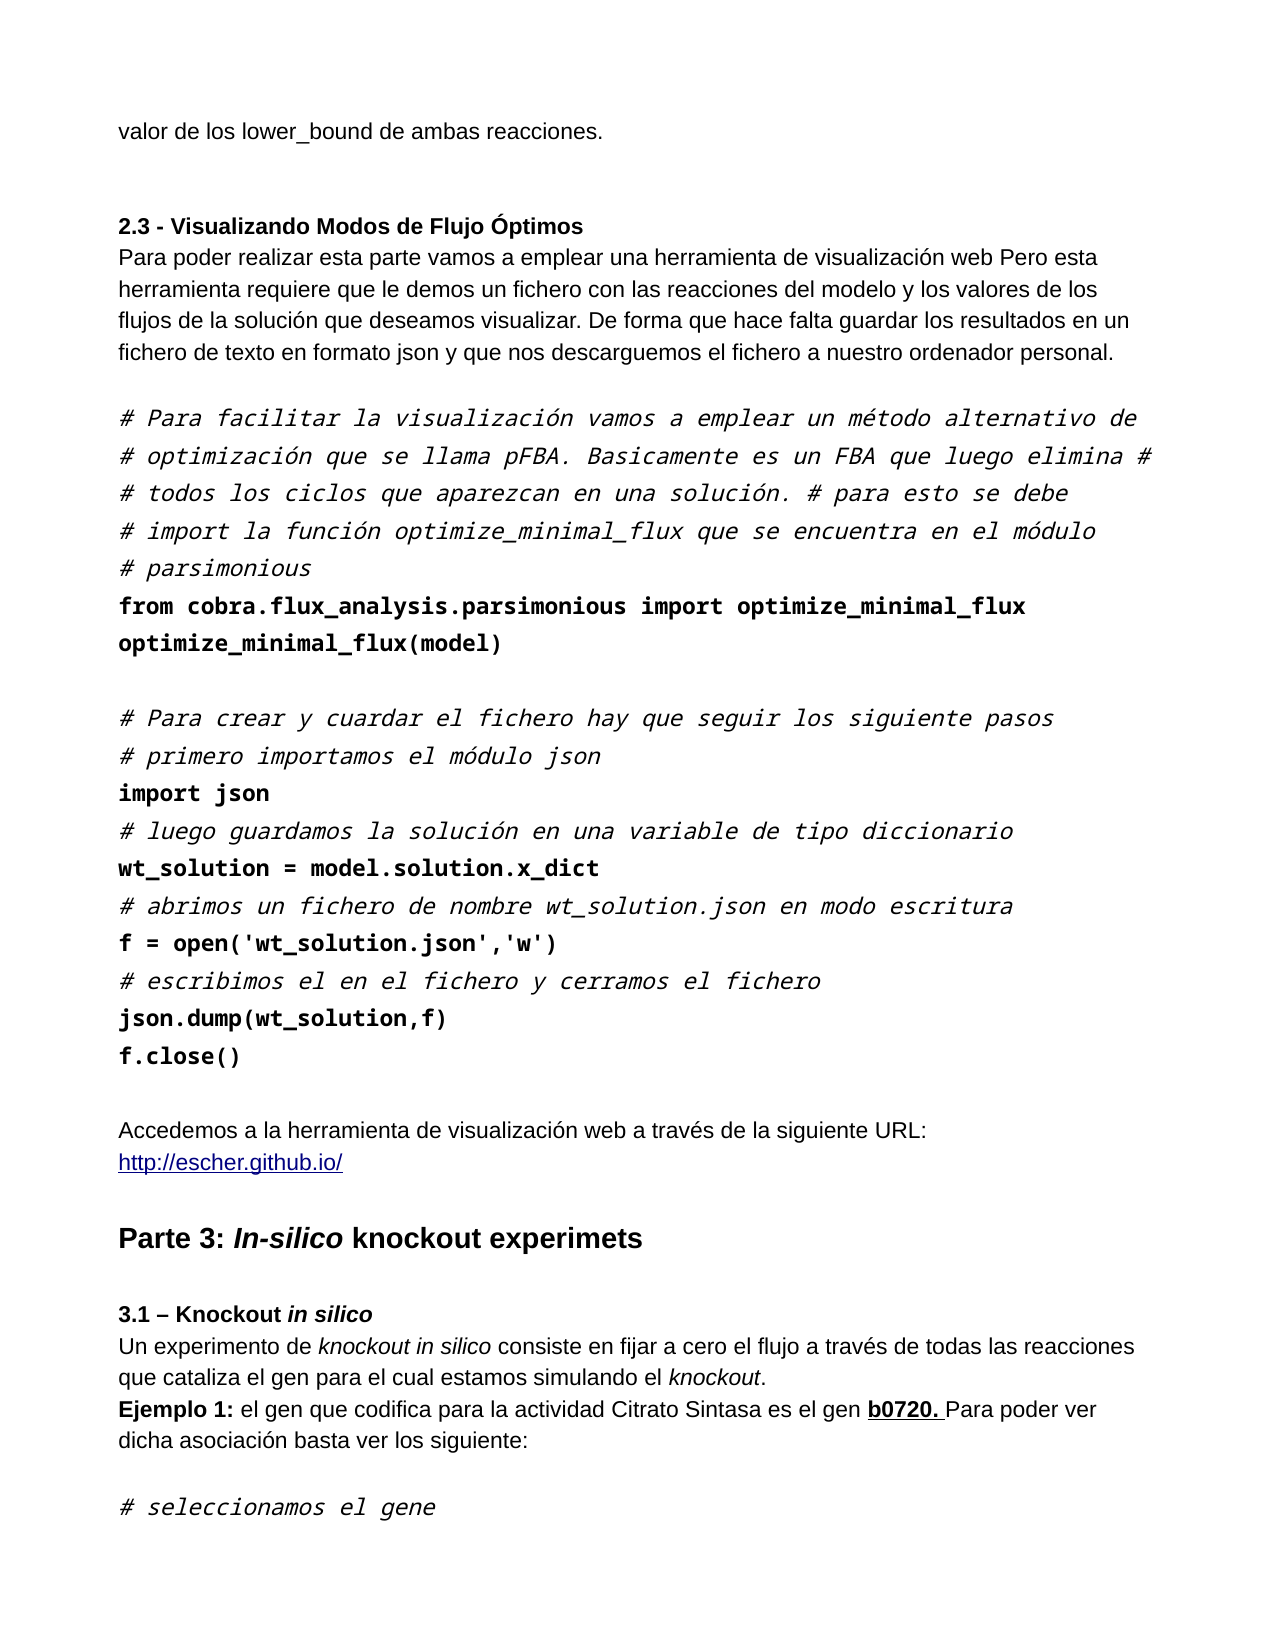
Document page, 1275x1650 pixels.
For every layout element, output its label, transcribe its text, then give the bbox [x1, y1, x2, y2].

text Para poder realizar esta parte vamos a emplear una herramienta de visualización web Pero esta herramienta requiere que le demos un fichero con las reacciones del modelo y los valores de los flujos de la solución que deseamos visualizar. De forma que hace falta guardar los resultados en un fichero de texto en formato json y que nos descarguemos el fichero a nuestro ordenador personal. [118, 244, 1157, 365]
text # abrimos un fichero de nombre wt_solution.json en modo escritura [118, 890, 1157, 921]
text # optimización que se llama pFBA. Basicamente es un FBA que luego elimina # # todos los ciclos que aparezcan en una solución. # para esto se debe [118, 440, 1157, 508]
text from cobra.flux_analysis.parsimonious import optimize_minimal_flux [118, 590, 1157, 621]
text # seleccionamos el gene [118, 1491, 1157, 1522]
text valor de los lower_bound de ambas reacciones. [118, 118, 1157, 144]
text Ejemplo 1: el gen que codifica para la actividad Citrato Sintasa es el gen b0720. Para poder ver dicha asociación basta ver los siguiente: [118, 1396, 1157, 1454]
text Accedemos a la herramienta de visualización web a través de la siguiente URL: [118, 1117, 1157, 1144]
text # Para crear y cuardar el fichero hay que seguir los siguiente pasos [118, 702, 1157, 733]
text # escribimos el en el fichero y cerramos el fichero [118, 965, 1157, 996]
text 3.1 – Knockout in silico [118, 1301, 1157, 1327]
text Parte 3: In-silico knockout experimets [118, 1221, 1157, 1254]
text wt_solution = model.solution.x_dict [118, 852, 1157, 883]
text f.close() [118, 1040, 1157, 1071]
text # import la función optimize_minimal_flux que se encuentra en el módulo [118, 515, 1157, 546]
text json.dump(wt_solution,f) [118, 1002, 1157, 1033]
text 2.3 - Visualizando Modos de Flujo Óptimos [118, 213, 1157, 239]
text # luego guardamos la solución en una variable de tipo diccionario [118, 815, 1157, 846]
text Un experimento de knockout in silico consiste en fijar a cero el flujo a través de todas las reacciones que cataliza el gen para el cual estamos simulando el knockout. [118, 1333, 1157, 1391]
text # parsimonious [118, 552, 1157, 583]
text import json [118, 777, 1157, 808]
text f = open('wt_solution.json','w') [118, 927, 1157, 958]
text http://escher.github.io/ [118, 1149, 1157, 1175]
text optimize_minimal_flux(model) [118, 627, 1157, 658]
text # Para facilitar la visualización vamos a emplear un método alternativo de [118, 402, 1157, 433]
text # primero importamos el módulo json [118, 740, 1157, 771]
